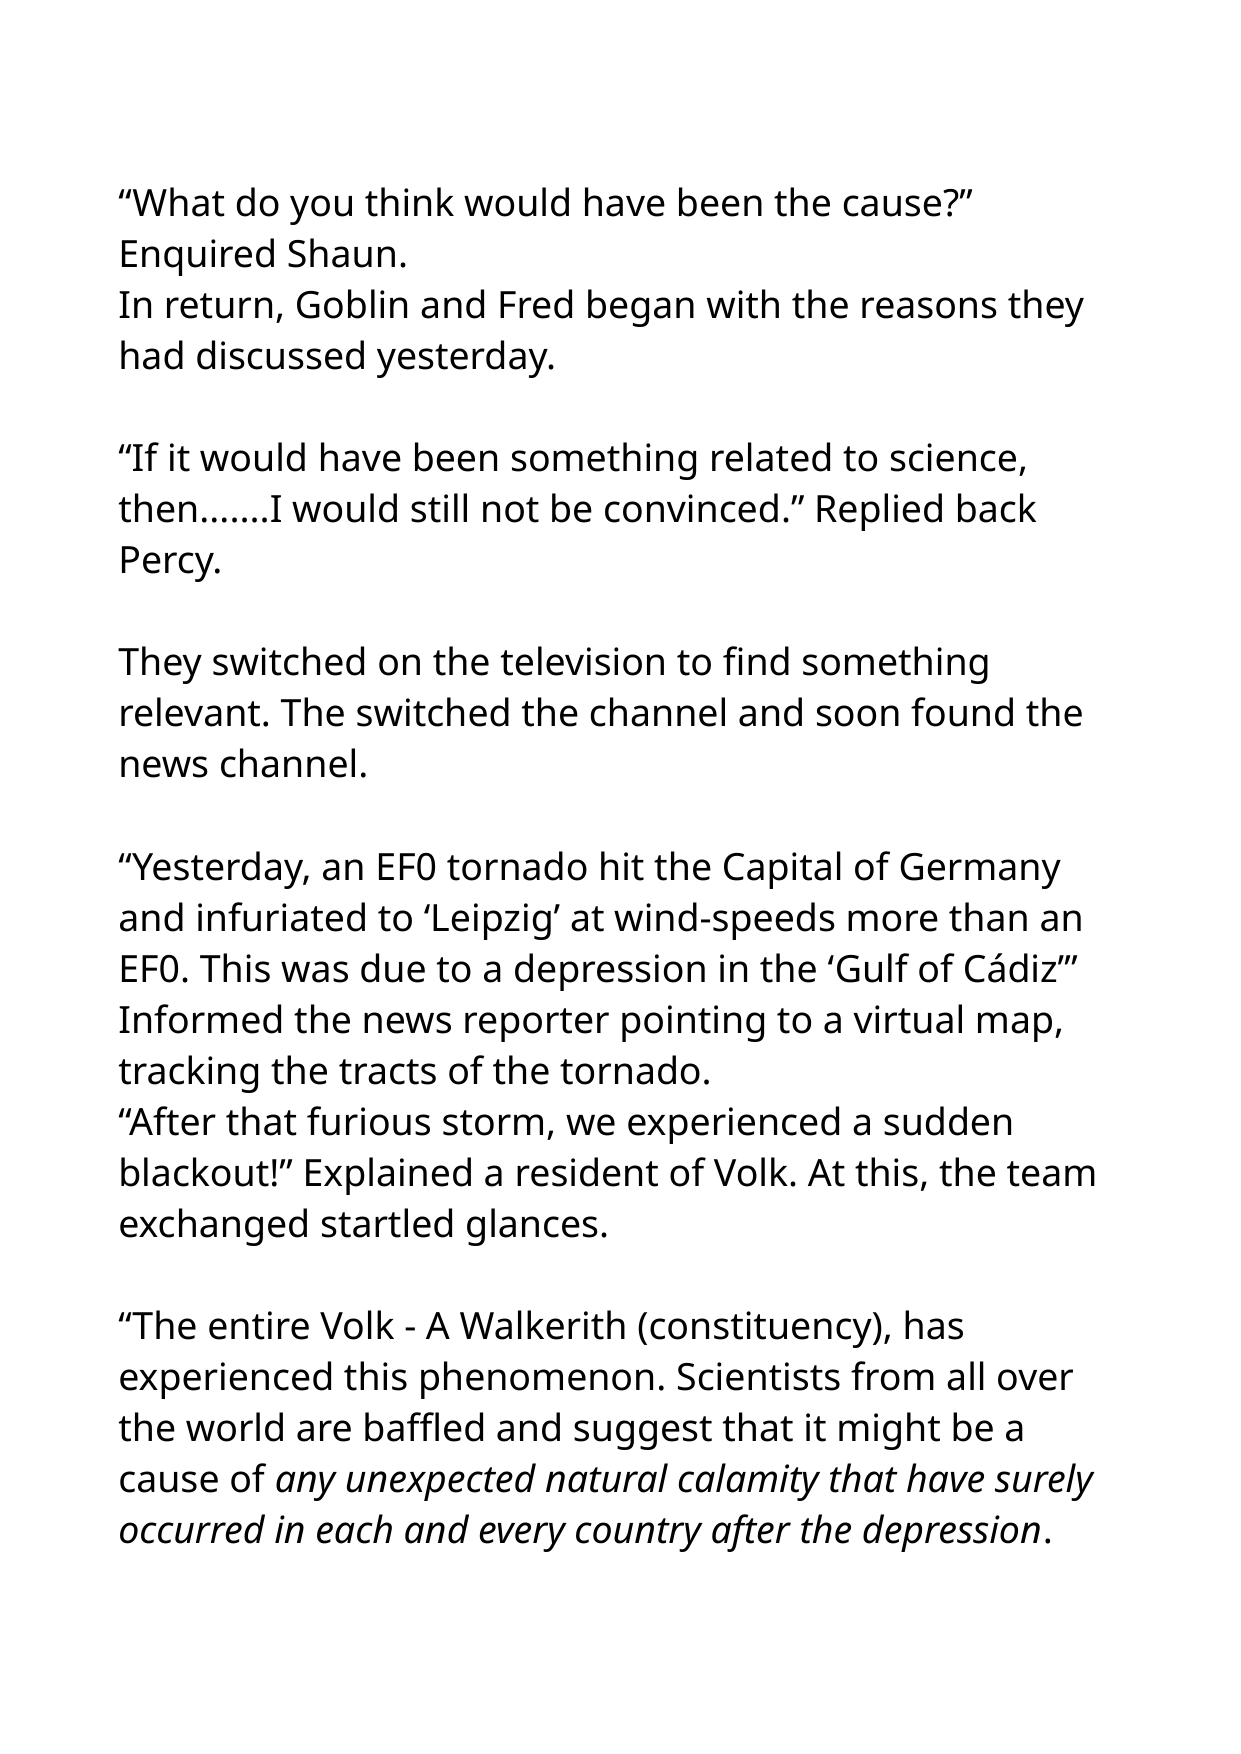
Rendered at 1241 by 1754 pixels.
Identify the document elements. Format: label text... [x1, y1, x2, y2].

text “The entire Volk - A Walkerith (constituency), has experienced this phenomenon. Scientists from all over the world are baffled and suggest that it might be a cause of any unexpected natural calamity that have surely occurred in each and every country after the depression. [118, 1299, 1122, 1554]
text “Yesterday, an EF0 tornado hit the Capital of Germany and infuriated to ‘Leipzig’ at wind-speeds more than an EF0. This was due to a depression in the ‘Gulf of Cádiz’” Informed the news reporter pointing to a virtual map, tracking the tracts of the tornado. [118, 840, 1122, 1095]
text They switched on the television to find something relevant. The switched the channel and soon found the news channel. [118, 636, 1122, 789]
text “If it would have been something related to science, then.......I would still not be convinced.” Replied back Percy. [118, 432, 1122, 585]
text “What do you think would have been the cause?” Enquired Shaun. [118, 176, 1122, 278]
text “After that furious storm, we experienced a sudden blackout!” Explained a resident of Volk. At this, the team exchanged startled glances. [118, 1095, 1122, 1248]
text In return, Goblin and Fred began with the reasons they had discussed yesterday. [118, 278, 1122, 381]
